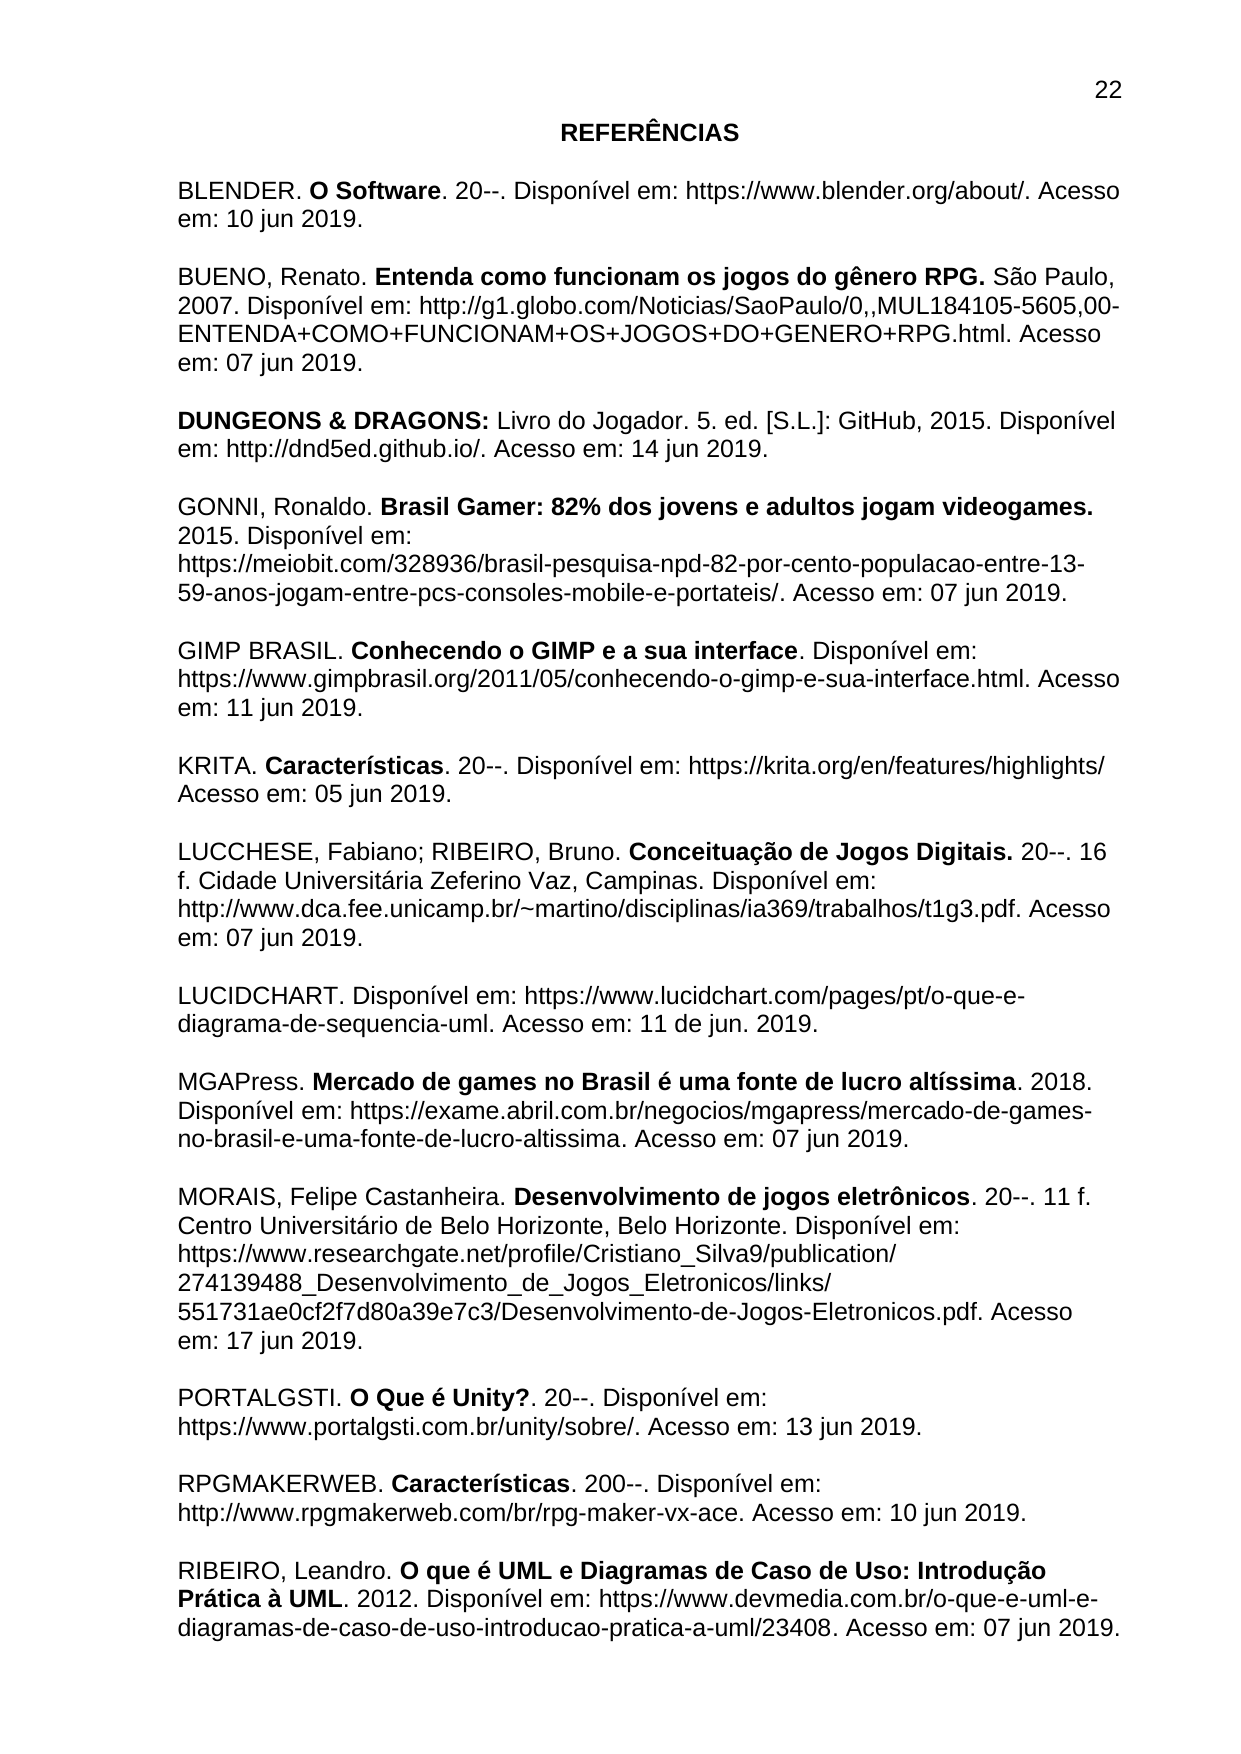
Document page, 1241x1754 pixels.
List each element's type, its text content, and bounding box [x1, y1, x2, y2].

text PORTALGSTI. O Que é Unity?. 20--. Disponível em: https://www.portalgsti.com.br/unity/sobre/. Acesso em: 13 jun 2019. [177, 1383, 1122, 1441]
text DUNGEONS & DRAGONS: Livro do Jogador. 5. ed. [S.L.]: GitHub, 2015. Disponível em: http://dnd5ed.github.io/. Acesso em: 14 jun 2019. [177, 406, 1122, 463]
text https://www.gimpbrasil.org/2011/05/conhecendo-o-gimp-e-sua-interface.html. Acesso em: 11 jun 2019. [177, 664, 1122, 722]
text BUENO, Renato. Entenda como funcionam os jogos do gênero RPG. São Paulo, 2007. Disponível em: http://g1.globo.com/Noticias/SaoPaulo/0,,MUL184105-5605,00-ENTENDA+COMO+FUNCIONAM+OS+JOGOS+DO+GENERO+RPG.html. Acesso em: 07 jun 2019. [177, 262, 1122, 377]
text LUCCHESE, Fabiano; RIBEIRO, Bruno. Conceituação de Jogos Digitais. 20--. 16 f. Cidade Universitária Zeferino Vaz, Campinas. Disponível em: http://www.dca.fee.unicamp.br/~martino/disciplinas/ia369/trabalhos/t1g3.pdf. Acesso em: 07 jun 2019. [177, 837, 1122, 952]
text MORAIS, Felipe Castanheira. Desenvolvimento de jogos eletrônicos. 20--. 11 f. Centro Universitário de Belo Horizonte, Belo Horizonte. Disponível em: https://www.researchgate.net/profile/Cristiano_Silva9/publication/274139488_Desenvolvimento_de_Jogos_Eletronicos/links/551731ae0cf2f7d80a39e7c3/Desenvolvimento-de-Jogos-Eletronicos.pdf. Acesso em: 17 jun 2019. [177, 1182, 1122, 1354]
text KRITA. Características. 20--. Disponível em: https://krita.org/en/features/highlights/ Acesso em: 05 jun 2019. [177, 751, 1122, 808]
text RIBEIRO, Leandro. O que é UML e Diagramas de Caso de Uso: Introdução Prática à UML. 2012. Disponível em: https://www.devmedia.com.br/o-que-e-uml-e-diagramas-de-caso-de-uso-introducao-pratica-a-uml/23408. Acesso em: 07 jun 2019. [177, 1556, 1122, 1642]
text BLENDER. O Software. 20--. Disponível em: https://www.blender.org/about/. Acesso em: 10 jun 2019. [177, 176, 1122, 233]
list REFERÊNCIAS [132, 118, 1122, 147]
text LUCIDCHART. Disponível em: https://www.lucidchart.com/pages/pt/o-que-e-diagrama-de-sequencia-uml. Acesso em: 11 de jun. 2019. [177, 981, 1122, 1038]
text GIMP BRASIL. Conhecendo o GIMP e a sua interface. Disponível em: [177, 636, 1122, 664]
text MGAPress. Mercado de games no Brasil é uma fonte de lucro altíssima. 2018. Disponível em: https://exame.abril.com.br/negocios/mgapress/mercado-de-games-no-brasil-e-uma-fonte-de-lucro-altissima. Acesso em: 07 jun 2019. [177, 1067, 1122, 1153]
text GONNI, Ronaldo. Brasil Gamer: 82% dos jovens e adultos jogam videogames. 2015. Disponível em: [177, 492, 1122, 549]
text https://meiobit.com/328936/brasil-pesquisa-npd-82-por-cento-populacao-entre-13-59-anos-jogam-entre-pcs-consoles-mobile-e-portateis/. Acesso em: 07 jun 2019. [177, 549, 1122, 607]
text RPGMAKERWEB. Características. 200--. Disponível em: http://www.rpgmakerweb.com/br/rpg-maker-vx-ace. Acesso em: 10 jun 2019. [177, 1469, 1122, 1527]
